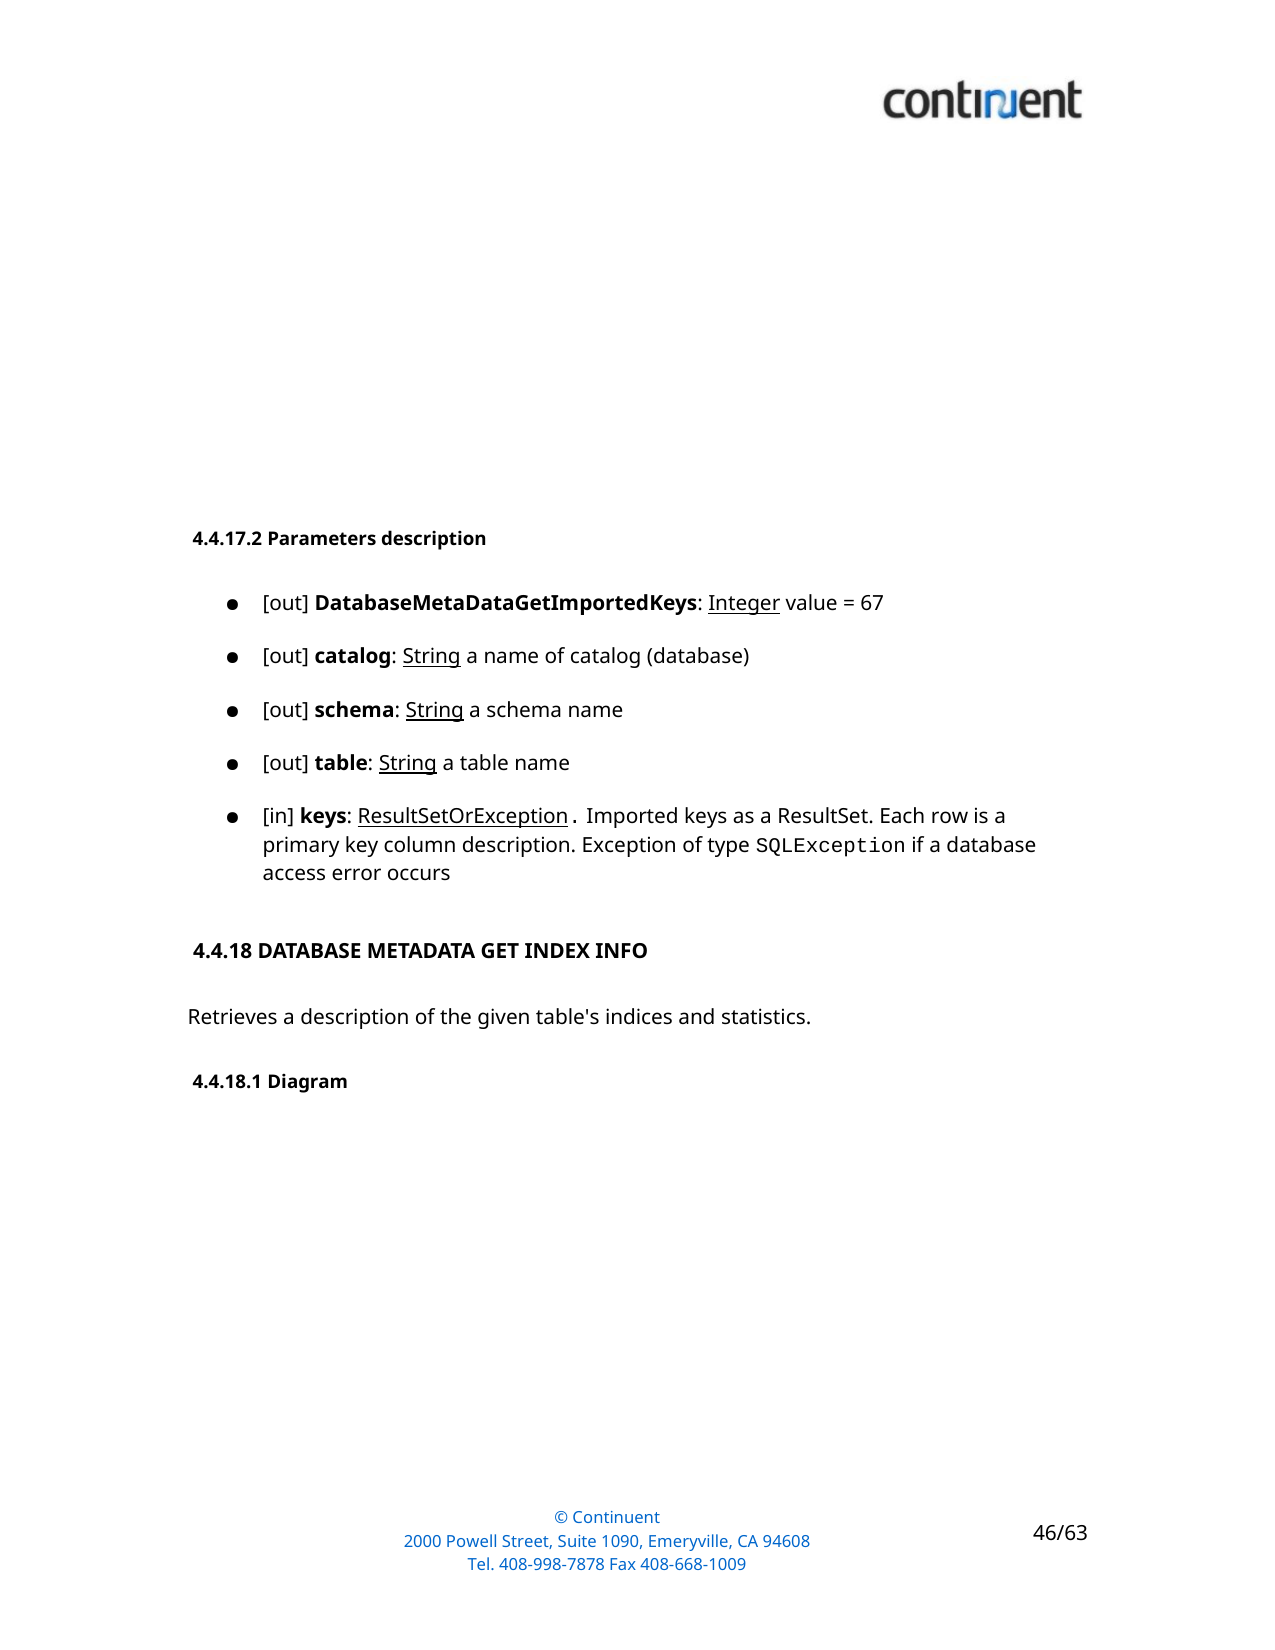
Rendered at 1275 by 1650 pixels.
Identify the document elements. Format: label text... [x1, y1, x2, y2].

subtitle Parameters description [187, 525, 1087, 551]
list [out] table: String a table name [225, 748, 1087, 776]
list [out] schema: String a schema name [225, 695, 1087, 723]
list [out] DatabaseMetaDataGetImportedKeys: Integer value = 67 [225, 588, 1087, 617]
text Retrieves a description of the given table's indices and statistics. [187, 1002, 1087, 1031]
list [out] catalog: String a name of catalog (database) [225, 642, 1087, 670]
list [in] keys: ResultSetOrException. Imported keys as a ResultSet. Each row is a primary key column description. Exception of type SQLException if a database access error occurs [225, 801, 1087, 887]
subtitle Database MetaData Get Index Info [187, 937, 1087, 965]
picture [879, 76, 1087, 124]
subtitle Diagram [187, 1068, 1087, 1094]
